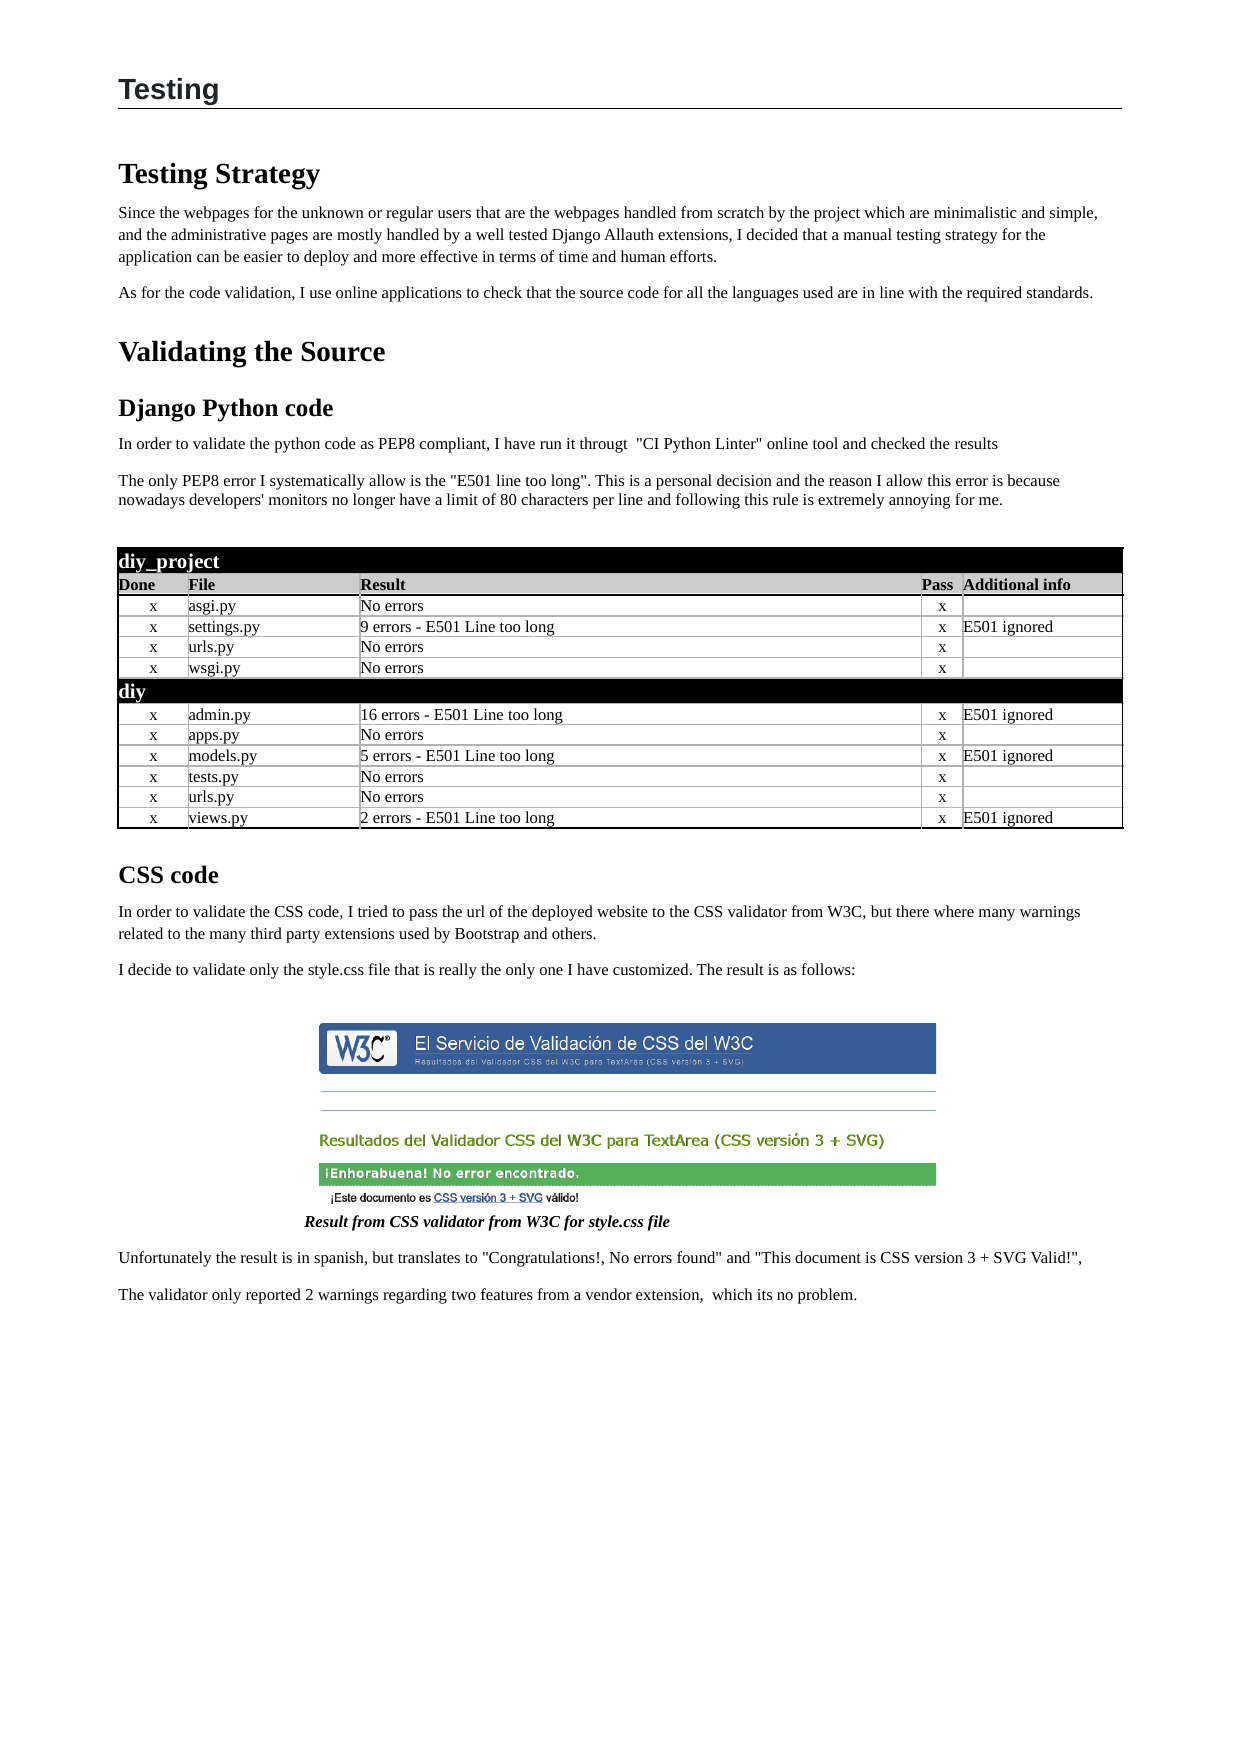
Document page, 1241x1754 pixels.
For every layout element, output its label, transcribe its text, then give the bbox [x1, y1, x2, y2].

table_cell x [119, 617, 188, 636]
text As for the code validation, I use online applications to check that the source code for all the languages used are in line with the required standards. [118, 283, 1122, 302]
table_cell x [922, 725, 962, 744]
table_cell 2 errors - E501 Line too long [361, 808, 921, 827]
picture [304, 1009, 937, 1212]
table_cell No errors [361, 725, 921, 744]
table_cell [964, 767, 1122, 786]
text The only PEP8 error I systematically allow is the "E501 line too long". This is a personal decision and the reason I allow this error is because nowadays developers' monitors no longer have a limit of 80 characters per line and following this rule is extremely annoying for me. [118, 470, 1122, 509]
table_cell x [119, 596, 188, 615]
text Since the webpages for the unknown or regular users that are the webpages handled from scratch by the project which are minimalistic and simple, and the administrative pages are mostly handled by a well tested Django Allauth extensions, I decided that a manual testing strategy for the application can be easier to deploy and more effective in terms of time and human efforts. [118, 202, 1122, 266]
table_cell Done [119, 574, 188, 593]
table_cell x [119, 725, 188, 744]
table_cell 5 errors - E501 Line too long [361, 746, 921, 765]
subtitle CSS code [118, 860, 1122, 889]
text In order to validate the python code as PEP8 compliant, I have run it througt "CI Python Linter" online tool and checked the results [118, 434, 1122, 453]
table_cell x [119, 658, 188, 677]
text In order to validate the CSS code, I tried to pass the url of the deployed website to the CSS validator from W3C, but there where many warnings related to the many third party extensions used by Bootstrap and others. [118, 902, 1122, 943]
table_cell Result [361, 574, 921, 593]
text Unfortunately the result is in spanish, but translates to "Congratulations!, No errors found" and "This document is CSS version 3 + SVG Valid!", [118, 1248, 1122, 1267]
table_cell x [922, 808, 962, 827]
table_cell tests.py [189, 767, 359, 786]
table_cell admin.py [189, 704, 359, 723]
table_cell x [922, 704, 962, 723]
table_cell E501 ignored [964, 704, 1122, 723]
table_cell x [922, 767, 962, 786]
table_cell No errors [361, 658, 921, 677]
subtitle Testing [118, 72, 1122, 108]
table_cell urls.py [189, 787, 359, 806]
subtitle Django Python code [118, 393, 1122, 421]
table_cell x [922, 596, 962, 615]
table_cell [964, 725, 1122, 744]
table_cell apps.py [189, 725, 359, 744]
table_cell No errors [361, 767, 921, 786]
table_cell [964, 637, 1122, 656]
table_cell 9 errors - E501 Line too long [361, 617, 921, 636]
table_cell x [922, 617, 962, 636]
table_cell E501 ignored [964, 808, 1122, 827]
table_cell No errors [361, 637, 921, 656]
subtitle Testing Strategy [118, 156, 1122, 190]
table_cell x [119, 787, 188, 806]
table_cell settings.py [189, 617, 359, 636]
table_cell x [119, 808, 188, 827]
table_cell x [922, 746, 962, 765]
text Result from CSS validator from W3C for style.css file [304, 1212, 936, 1231]
table_cell views.py [189, 808, 359, 827]
table_cell asgi.py [189, 596, 359, 615]
table_cell wsgi.py [189, 658, 359, 677]
table_cell No errors [361, 596, 921, 615]
subtitle Validating the Source [118, 334, 1122, 368]
table_cell Pass [922, 574, 962, 593]
table_header diy_project [119, 549, 1122, 573]
table_cell x [119, 767, 188, 786]
table_cell x [119, 746, 188, 765]
table_cell 16 errors - E501 Line too long [361, 704, 921, 723]
table_cell E501 ignored [964, 617, 1122, 636]
table_cell models.py [189, 746, 359, 765]
table_cell diy [119, 679, 1122, 703]
table_cell x [922, 658, 962, 677]
text I decide to validate only the style.css file that is really the only one I have customized. The result is as follows: [118, 960, 1122, 979]
table_cell x [922, 787, 962, 806]
table_cell E501 ignored [964, 746, 1122, 765]
table_cell x [922, 637, 962, 656]
text The validator only reported 2 warnings regarding two features from a vendor extension, which its no problem. [118, 1284, 1122, 1304]
table_cell [964, 787, 1122, 806]
table_cell x [119, 637, 188, 656]
table_cell x [119, 704, 188, 723]
table_cell File [189, 574, 359, 593]
table_cell No errors [361, 787, 921, 806]
table_cell Additional info [964, 574, 1122, 593]
table_cell [964, 596, 1122, 615]
table_cell urls.py [189, 637, 359, 656]
table_cell [964, 658, 1122, 677]
